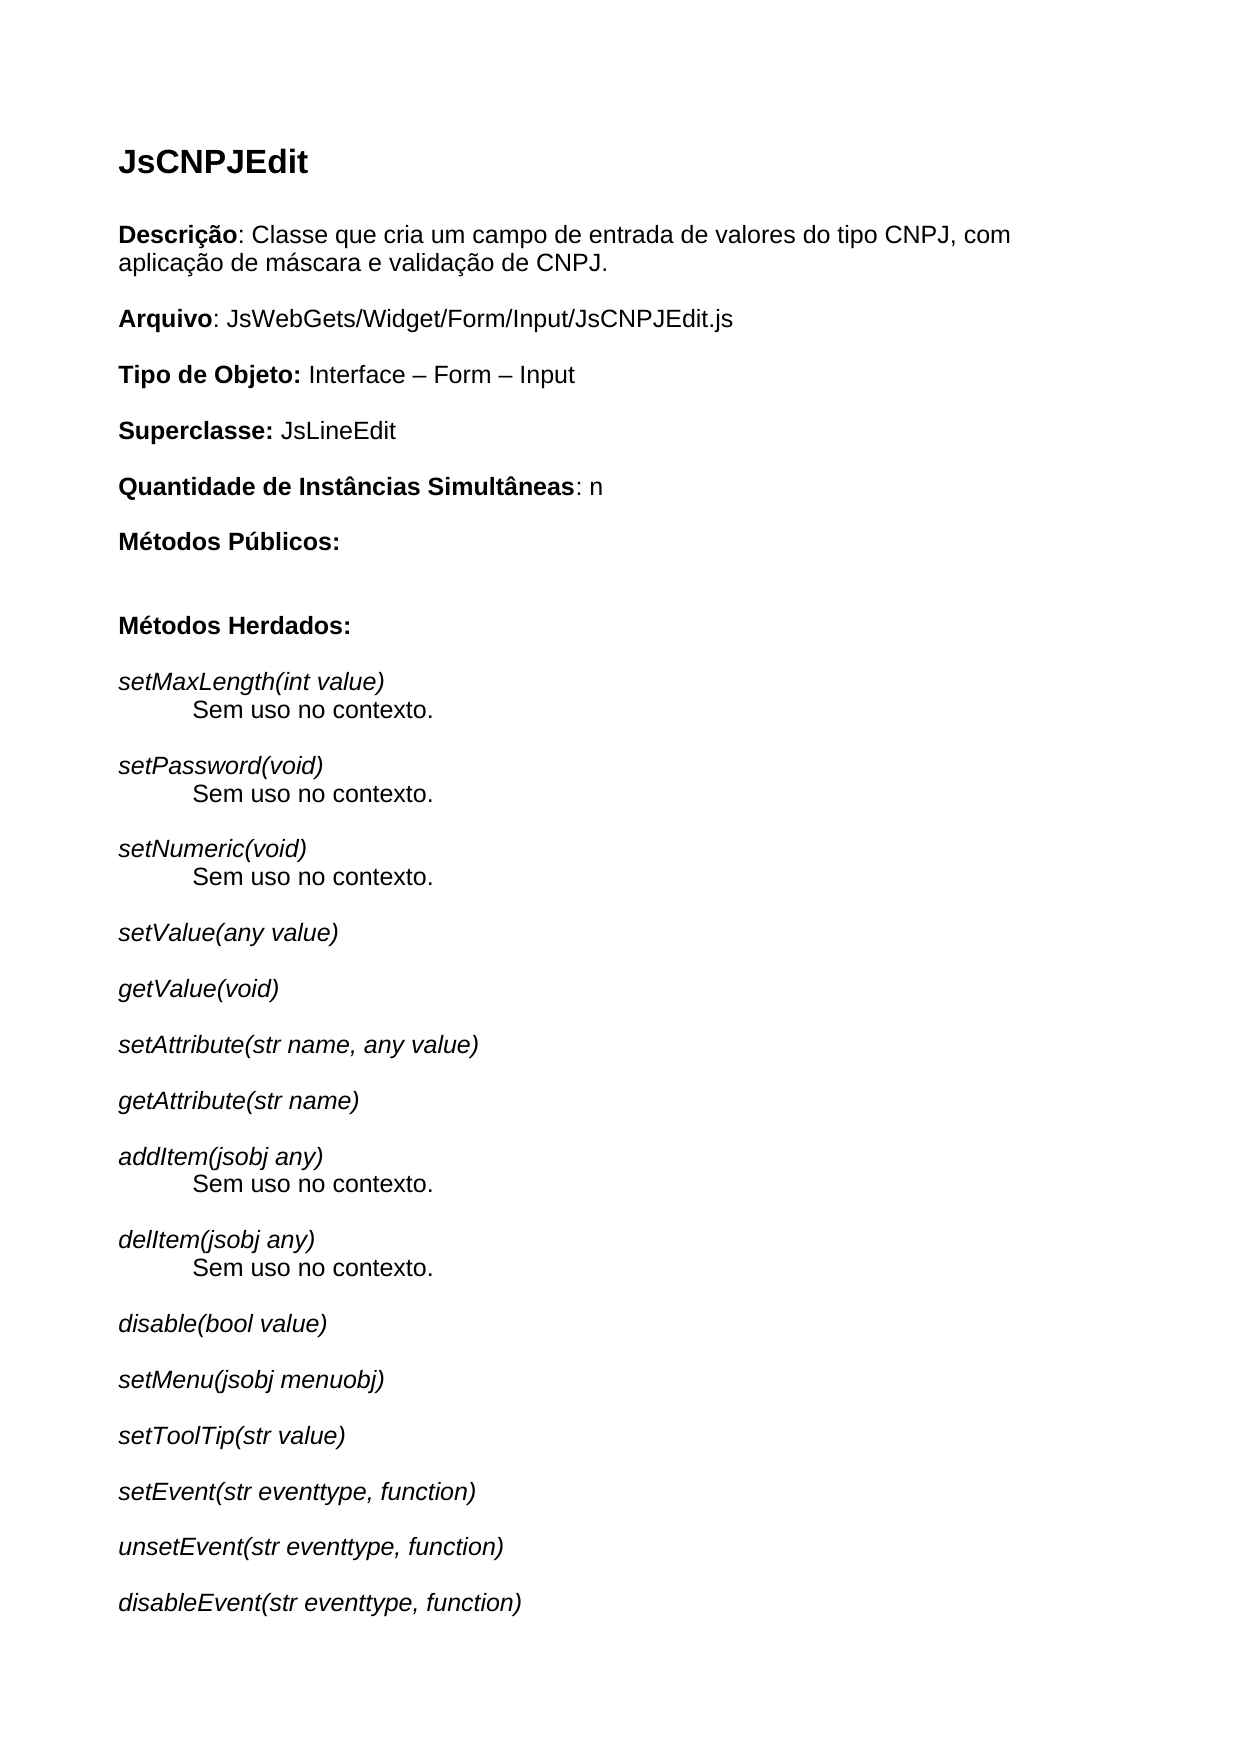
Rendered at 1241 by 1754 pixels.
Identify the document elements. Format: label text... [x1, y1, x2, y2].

text setPassword(void) [118, 751, 1122, 779]
text setMaxLength(int value) [118, 668, 1122, 696]
text Sem uso no contexto. [118, 696, 1122, 723]
text setToolTip(str value) [118, 1421, 1122, 1449]
text Tipo de Objeto: Interface – Form – Input [118, 361, 1122, 388]
text Métodos Herdados: [118, 612, 1122, 640]
text addItem(jsobj any) [118, 1142, 1122, 1170]
text delItem(jsobj any) [118, 1226, 1122, 1254]
text Sem uso no contexto. [118, 1170, 1122, 1198]
text Sem uso no contexto. [118, 863, 1122, 891]
text setValue(any value) [118, 919, 1122, 947]
text Quantidade de Instâncias Simultâneas: n [118, 472, 1122, 500]
text getAttribute(str name) [118, 1086, 1122, 1114]
subtitle JsCNPJEdit [118, 143, 1122, 181]
text Superclasse: JsLineEdit [118, 416, 1122, 444]
text Sem uso no contexto. [118, 1254, 1122, 1282]
text disableEvent(str eventtype, function) [118, 1589, 1122, 1617]
text disable(bool value) [118, 1310, 1122, 1338]
text Métodos Públicos: [118, 528, 1122, 556]
text setAttribute(str name, any value) [118, 1031, 1122, 1058]
text setMenu(jsobj menuobj) [118, 1366, 1122, 1393]
text Descrição: Classe que cria um campo de entrada de valores do tipo CNPJ, com aplicação de máscara e validação de CNPJ. [118, 221, 1122, 277]
text Arquivo: JsWebGets/Widget/Form/Input/JsCNPJEdit.js [118, 305, 1122, 333]
text Sem uso no contexto. [118, 779, 1122, 807]
text setNumeric(void) [118, 835, 1122, 863]
text unsetEvent(str eventtype, function) [118, 1533, 1122, 1561]
text setEvent(str eventtype, function) [118, 1477, 1122, 1505]
text getValue(void) [118, 975, 1122, 1003]
